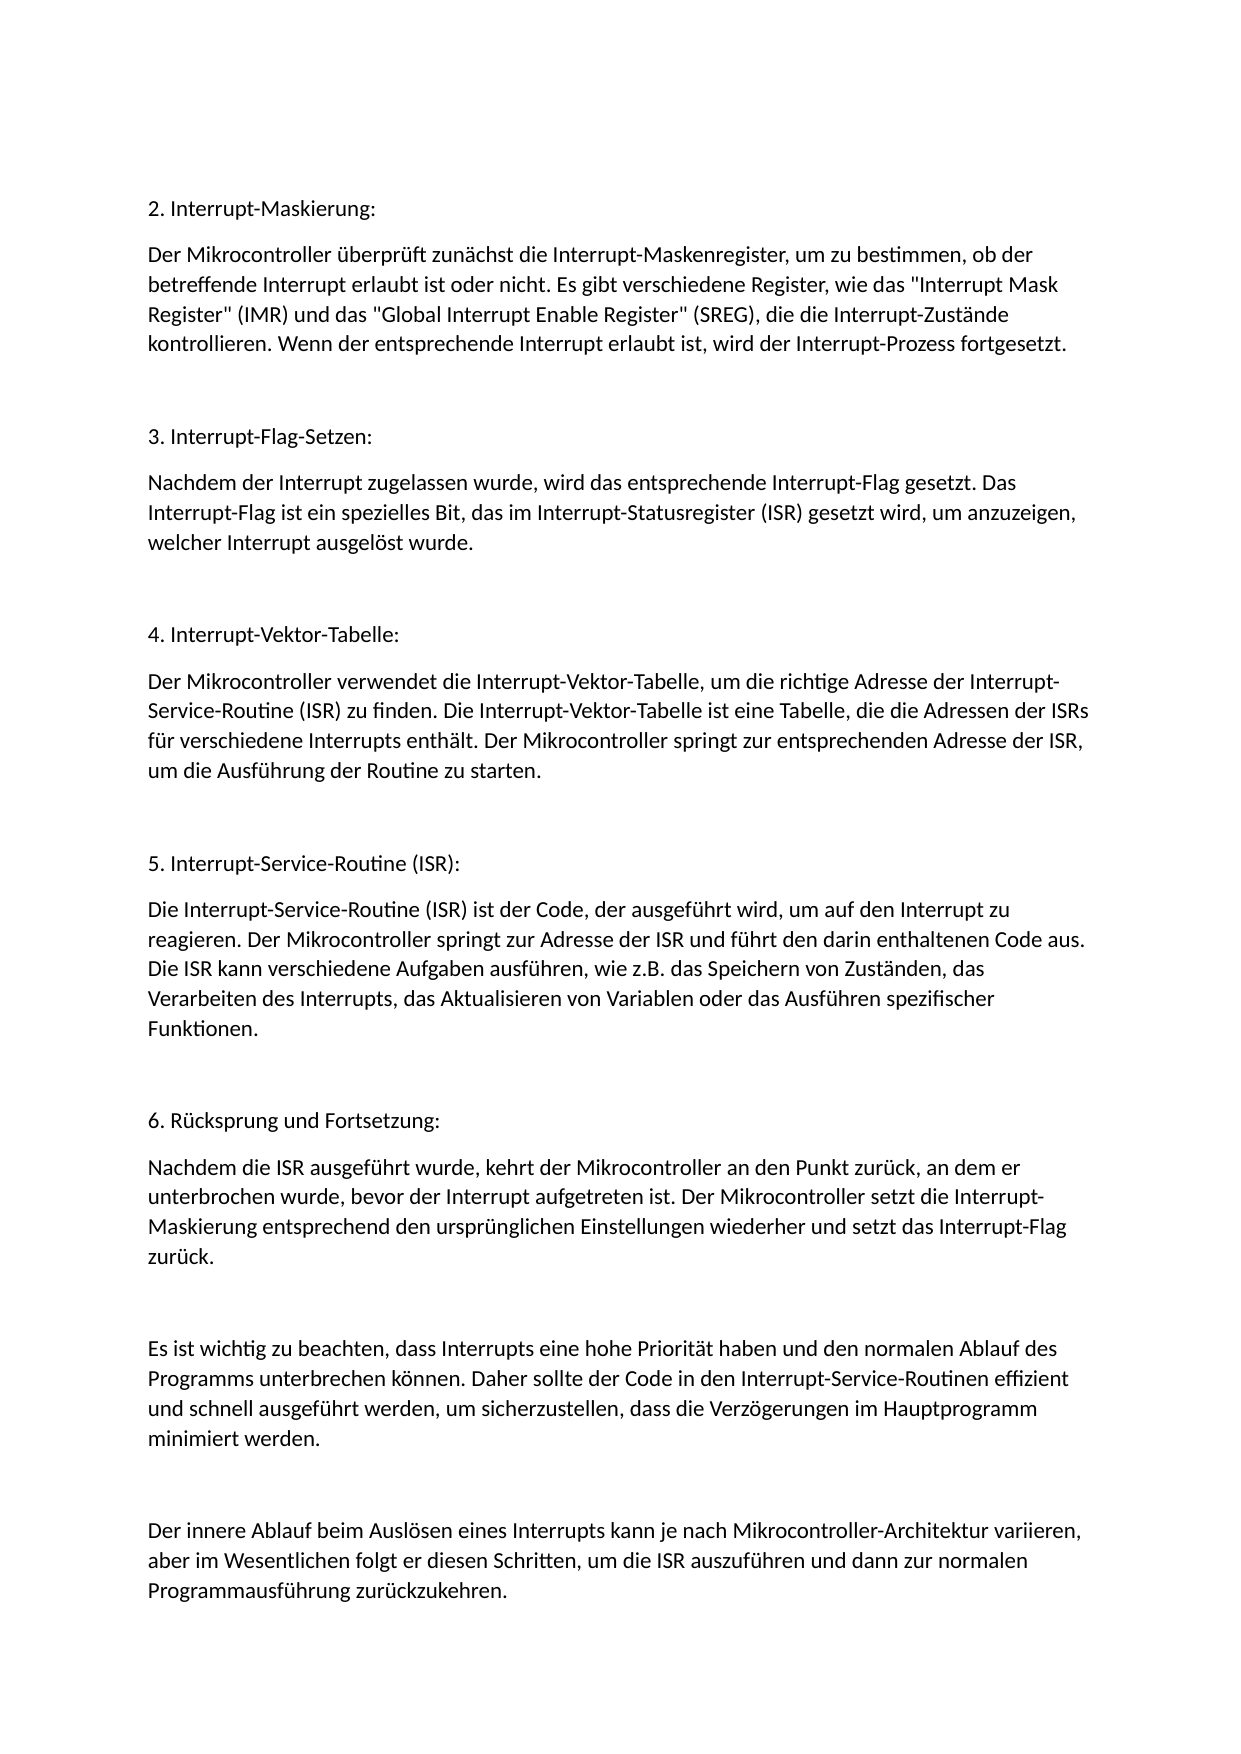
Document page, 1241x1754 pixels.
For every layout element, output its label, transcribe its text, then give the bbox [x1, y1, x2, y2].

text Die Interrupt-Service-Routine (ISR) ist der Code, der ausgeführt wird, um auf den Interrupt zu reagieren. Der Mikrocontroller springt zur Adresse der ISR und führt den darin enthaltenen Code aus. Die ISR kann verschiedene Aufgaben ausführen, wie z.B. das Speichern von Zuständen, das Verarbeiten des Interrupts, das Aktualisieren von Variablen oder das Ausführen spezifischer Funktionen. [148, 895, 1093, 1042]
text 6. Rücksprung und Fortsetzung: [148, 1106, 1093, 1134]
text Der Mikrocontroller überprüft zunächst die Interrupt-Maskenregister, um zu bestimmen, ob der betreffende Interrupt erlaubt ist oder nicht. Es gibt verschiedene Register, wie das "Interrupt Mask Register" (IMR) und das "Global Interrupt Enable Register" (SREG), die die Interrupt-Zustände kontrollieren. Wenn der entsprechende Interrupt erlaubt ist, wird der Interrupt-Prozess fortgesetzt. [148, 240, 1093, 357]
text 2. Interrupt-Maskierung: [148, 194, 1093, 222]
text 3. Interrupt-Flag-Setzen: [148, 422, 1093, 450]
text Nachdem die ISR ausgeführt wurde, kehrt der Mikrocontroller an den Punkt zurück, an dem er unterbrochen wurde, bevor der Interrupt aufgetreten ist. Der Mikrocontroller setzt die Interrupt-Maskierung entsprechend den ursprünglichen Einstellungen wiederher und setzt das Interrupt-Flag zurück. [148, 1153, 1093, 1270]
text 4. Interrupt-Vektor-Tabelle: [148, 621, 1093, 648]
text Der innere Ablauf beim Auslösen eines Interrupts kann je nach Mikrocontroller-Architektur variieren, aber im Wesentlichen folgt er diesen Schritten, um die ISR auszuführen und dann zur normalen Programmausführung zurückzukehren. [148, 1516, 1093, 1604]
text Es ist wichtig zu beachten, dass Interrupts eine hohe Priorität haben und den normalen Ablauf des Programms unterbrechen können. Daher sollte der Code in den Interrupt-Service-Routinen effizient und schnell ausgeführt werden, um sicherzustellen, dass die Verzögerungen im Hauptprogramm minimiert werden. [148, 1334, 1093, 1452]
text Nachdem der Interrupt zugelassen wurde, wird das entsprechende Interrupt-Flag gesetzt. Das Interrupt-Flag ist ein spezielles Bit, das im Interrupt-Statusregister (ISR) gesetzt wird, um anzuzeigen, welcher Interrupt ausgelöst wurde. [148, 468, 1093, 556]
text Der Mikrocontroller verwendet die Interrupt-Vektor-Tabelle, um die richtige Adresse der Interrupt-Service-Routine (ISR) zu finden. Die Interrupt-Vektor-Tabelle ist eine Tabelle, die die Adressen der ISRs für verschiedene Interrupts enthält. Der Mikrocontroller springt zur entsprechenden Adresse der ISR, um die Ausführung der Routine zu starten. [148, 667, 1093, 784]
text 5. Interrupt-Service-Routine (ISR): [148, 849, 1093, 877]
